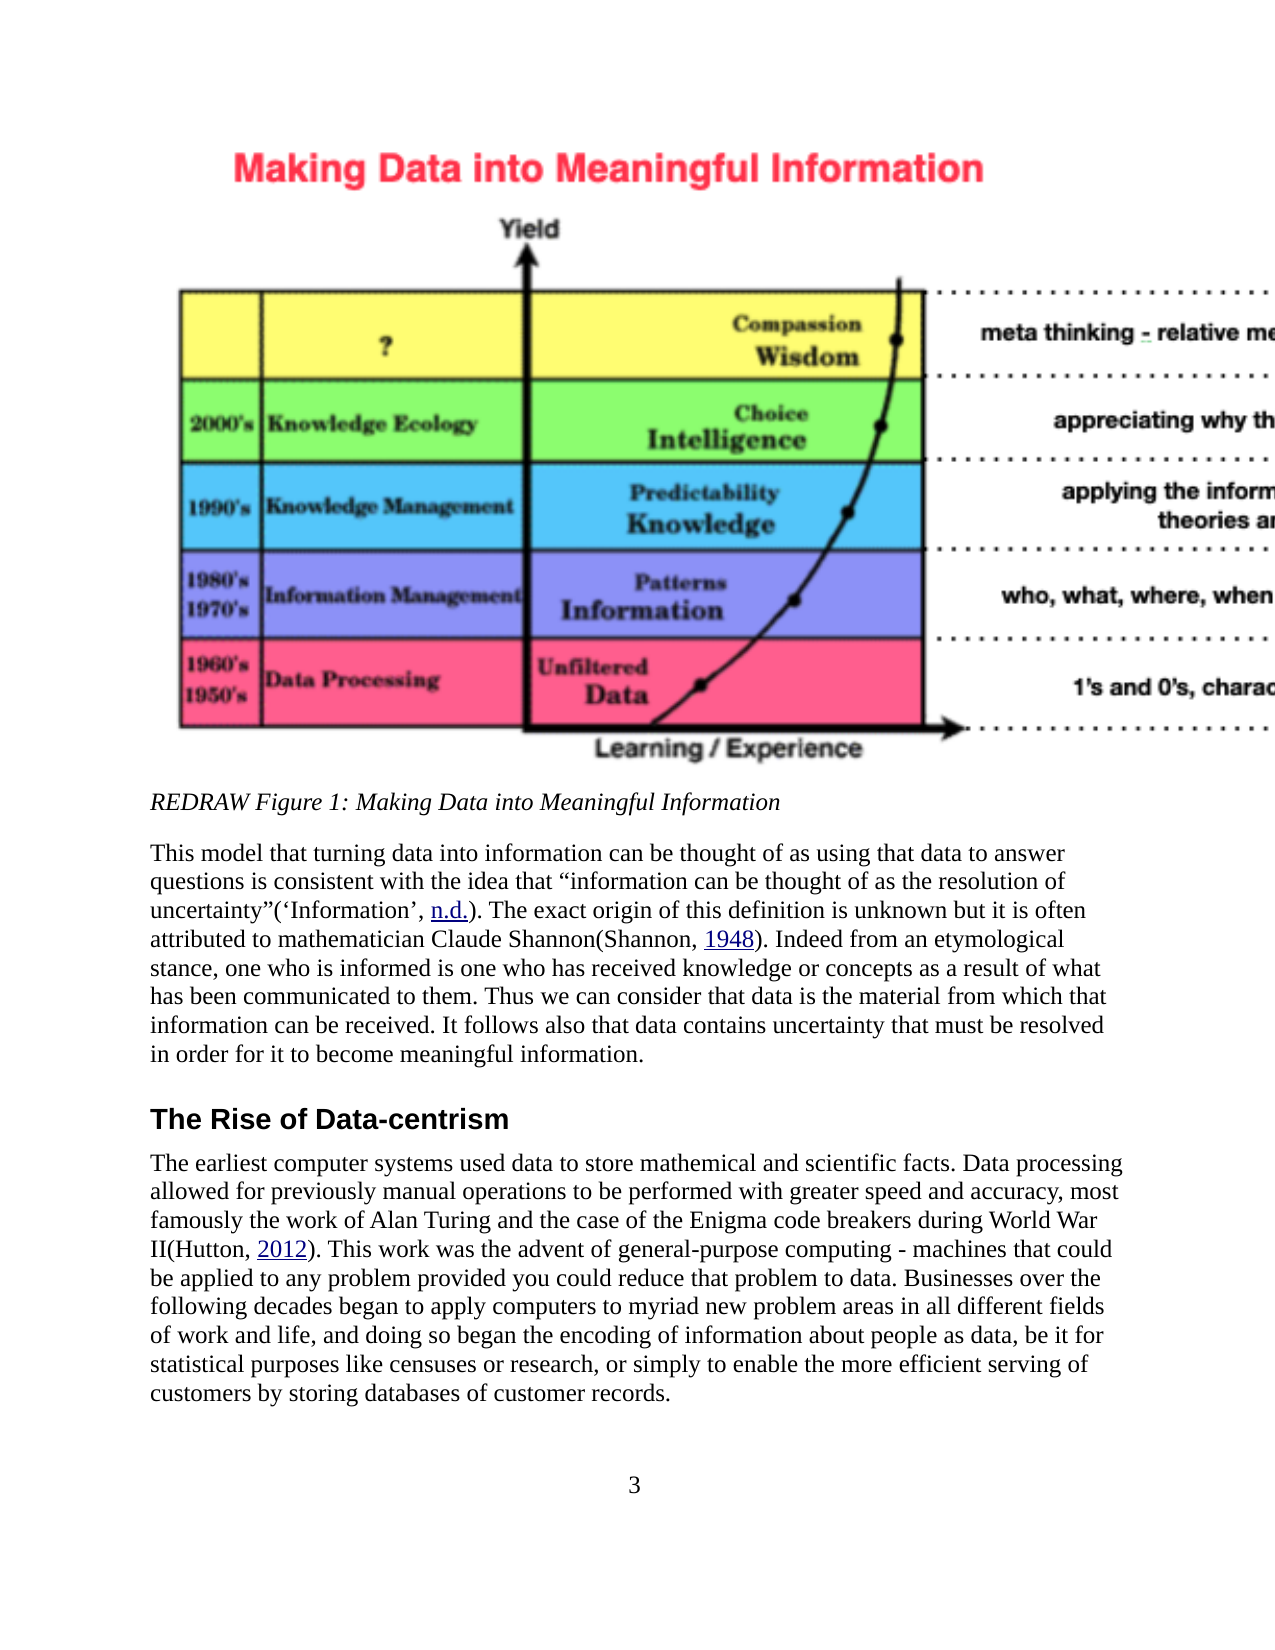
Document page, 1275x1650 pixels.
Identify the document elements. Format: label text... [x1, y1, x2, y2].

text This model that turning data into information can be thought of as using that data to answer questions is consistent with the idea that “information can be thought of as the resolution of uncertainty”(‘Information’, n.d.). The exact origin of this definition is unknown but it is often attributed to mathematician Claude Shannon(Shannon, 1948). Indeed from an etymological stance, one who is informed is one who has received knowledge or concepts as a result of what has been communicated to them. Thus we can consider that data is the material from which that information can be received. It follows also that data contains uncertainty that must be resolved in order for it to become meaningful information. [150, 838, 1125, 1068]
text The earliest computer systems used data to store mathemical and scientific facts. Data processing allowed for previously manual operations to be performed with greater speed and accuracy, most famously the work of Alan Turing and the case of the Enigma code breakers during World War II(Hutton, 2012). This work was the advent of general-purpose computing - machines that could be applied to any problem provided you could reduce that problem to data. Businesses over the following decades began to apply computers to myriad new problem areas in all different fields of work and life, and doing so began the encoding of information about people as data, be it for statistical purposes like censuses or research, or simply to enable the more efficient serving of customers by storing databases of customer records. [150, 1148, 1125, 1406]
picture [150, 150, 1275, 775]
subtitle The Rise of Data-centrism [150, 1102, 1125, 1135]
text REDRAW Figure 1: Making Data into Meaningful Information [150, 787, 1125, 816]
